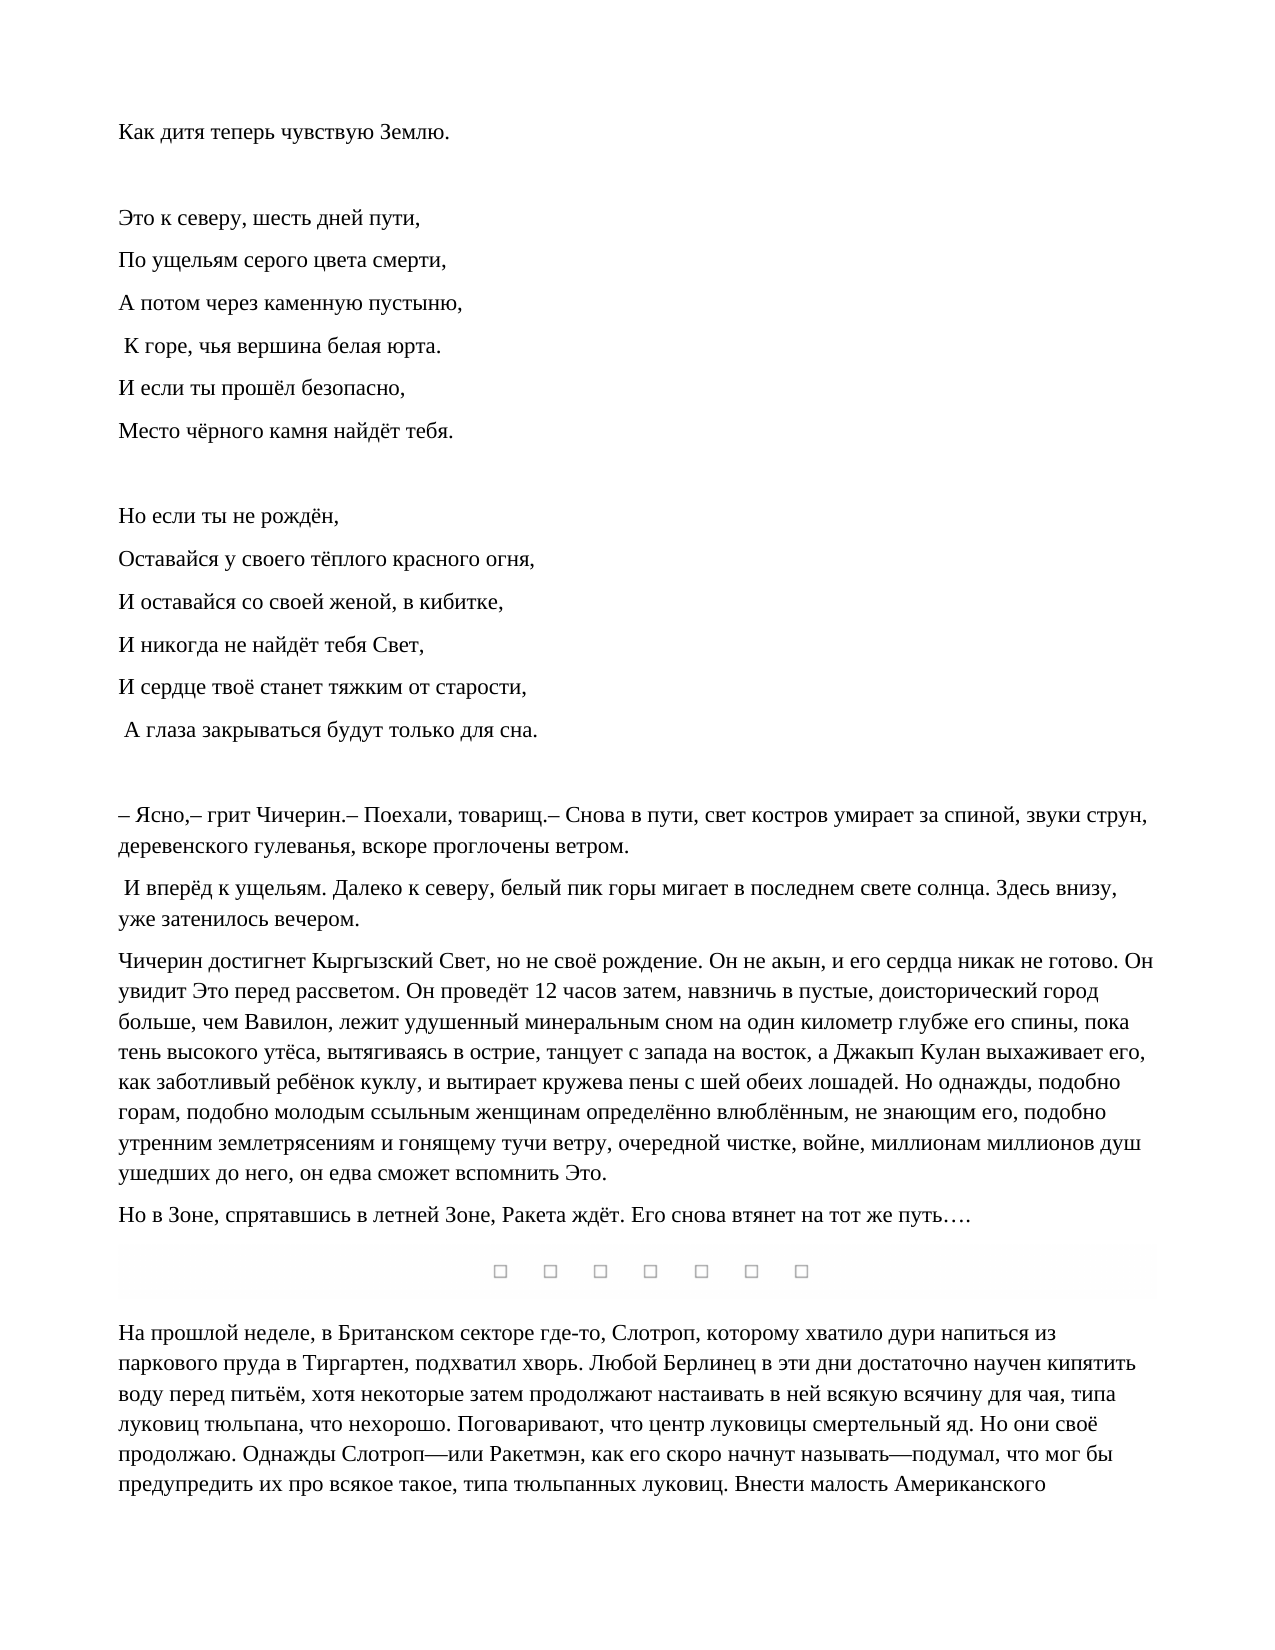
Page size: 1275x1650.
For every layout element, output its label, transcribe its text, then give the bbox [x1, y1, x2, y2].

text Это к северу, шесть дней пути, [118, 203, 1157, 230]
text К горе, чья вершина белая юрта. [118, 332, 1157, 358]
text Как дитя теперь чувствую Землю. [118, 118, 1157, 144]
text И если ты прошёл безопасно, [118, 374, 1157, 401]
picture [118, 1244, 1157, 1299]
text И вперёд к ущельям. Далеко к северу, белый пик горы мигает в последнем свете солнца. Здесь внизу, уже затенилось вечером. [118, 874, 1157, 931]
text На прошлой неделе, в Британском секторе где-то, Слотроп, которому хватило дури напиться из паркового пруда в Тиргартен, подхватил хворь. Любой Берлинец в эти дни достаточно научен кипятить воду перед питьём, хотя некоторые затем продолжают настаивать в ней всякую всячину для чая, типа луковиц тюльпана, что нехорошо. Поговаривают, что центр луковицы смертельный яд. Но они своё продолжаю. Однажды Слотроп—или Ракетмэн, как его скоро начнут называть—подумал, что мог бы предупредить их про всякое такое, типа тюльпанных луковиц. Внести малость Американского [118, 1299, 1157, 1497]
text Но если ты не рождён, [118, 502, 1157, 529]
text А потом через каменную пустыню, [118, 289, 1157, 315]
text И оставайся со своей женой, в кибитке, [118, 588, 1157, 614]
text А глаза закрываться будут только для сна. [118, 716, 1157, 742]
text – Ясно,– грит Чичерин.– Поехали, товарищ.– Снова в пути, свет костров умирает за спиной, звуки струн, деревенского гулеванья, вскоре проглочены ветром. [118, 801, 1157, 858]
text И сердце твоё станет тяжким от старости, [118, 673, 1157, 700]
text Оставайся у своего тёплого красного огня, [118, 545, 1157, 572]
text Но в Зоне, спрятавшись в летней Зоне, Ракета ждёт. Его снова втянет на тот же путь…. [118, 1201, 1157, 1228]
text По ущельям серого цвета смерти, [118, 246, 1157, 273]
text Чичерин достигнет Кыргызский Свет, но не своё рождение. Он не акын, и его сердца никак не готово. Он увидит Это перед рассветом. Он проведёт 12 часов затем, навзничь в пустые, доисторический город больше, чем Вавилон, лежит удушенный минеральным сном на один километр глубже его спины, пока тень высокого утёса, вытягиваясь в острие, танцует с запада на восток, а Джакып Кулан выхаживает его, как заботливый ребёнок куклу, и вытирает кружева пены с шей обеих лошадей. Но однажды, подобно горам, подобно молодым ссыльным женщинам определённо влюблённым, не знающим его, подобно утренним землетрясениям и гонящему тучи ветру, очередной чистке, войне, миллионам миллионов душ ушедших до него, он едва сможет вспомнить Это. [118, 947, 1157, 1185]
text И никогда не найдёт тебя Свет, [118, 631, 1157, 657]
text Место чёрного камня найдёт тебя. [118, 417, 1157, 443]
